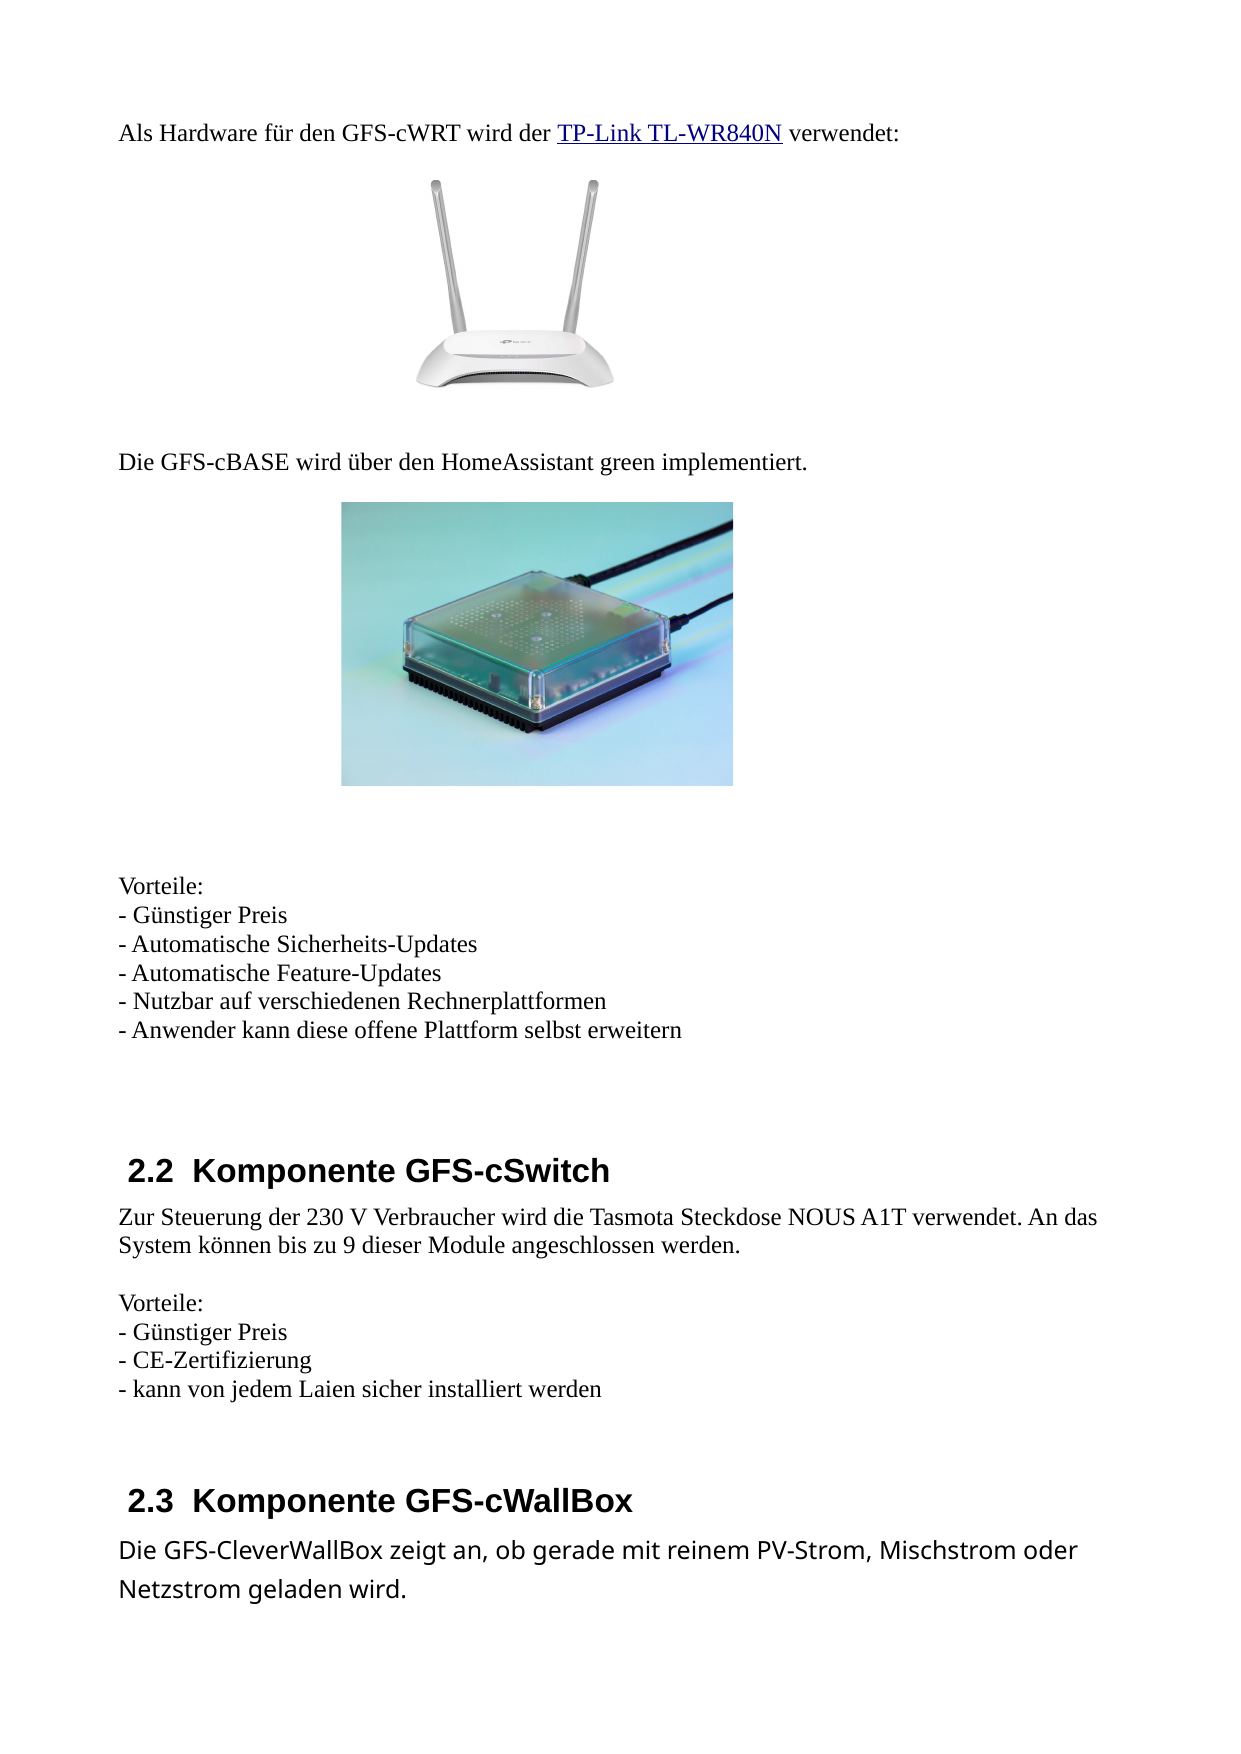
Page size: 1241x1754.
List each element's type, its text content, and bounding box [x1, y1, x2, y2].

subtitle Komponente GFS-cSwitch [118, 1151, 1122, 1189]
text - Günstiger Preis [118, 900, 1122, 929]
text Die GFS-cBASE wird über den HomeAssistant green implementiert. [118, 447, 1122, 475]
picture [341, 502, 734, 786]
text Vorteile: [118, 1288, 1122, 1317]
text - Automatische Sicherheits-Updates [118, 929, 1122, 958]
picture [415, 180, 615, 389]
text Zur Steuerung der 230 V Verbraucher wird die Tasmota Steckdose NOUS A1T verwendet. An das System können bis zu 9 dieser Module angeschlossen werden. [118, 1202, 1122, 1259]
text - kann von jedem Laien sicher installiert werden [118, 1374, 1122, 1403]
text - Anwender kann diese offene Plattform selbst erweitern [118, 1015, 1122, 1044]
text Als Hardware für den GFS-cWRT wird der TP-Link TL-WR840N verwendet: [118, 118, 1122, 147]
text Vorteile: [118, 871, 1122, 900]
text Die GFS-CleverWallBox zeigt an, ob gerade mit reinem PV-Strom, Mischstrom oder Netzstrom geladen wird. [118, 1532, 1122, 1606]
subtitle Komponente GFS-cWallBox [118, 1481, 1122, 1520]
text - Nutzbar auf verschiedenen Rechnerplattformen [118, 986, 1122, 1015]
text - CE-Zertifizierung [118, 1346, 1122, 1374]
text - Günstiger Preis [118, 1317, 1122, 1346]
text - Automatische Feature-Updates [118, 958, 1122, 986]
